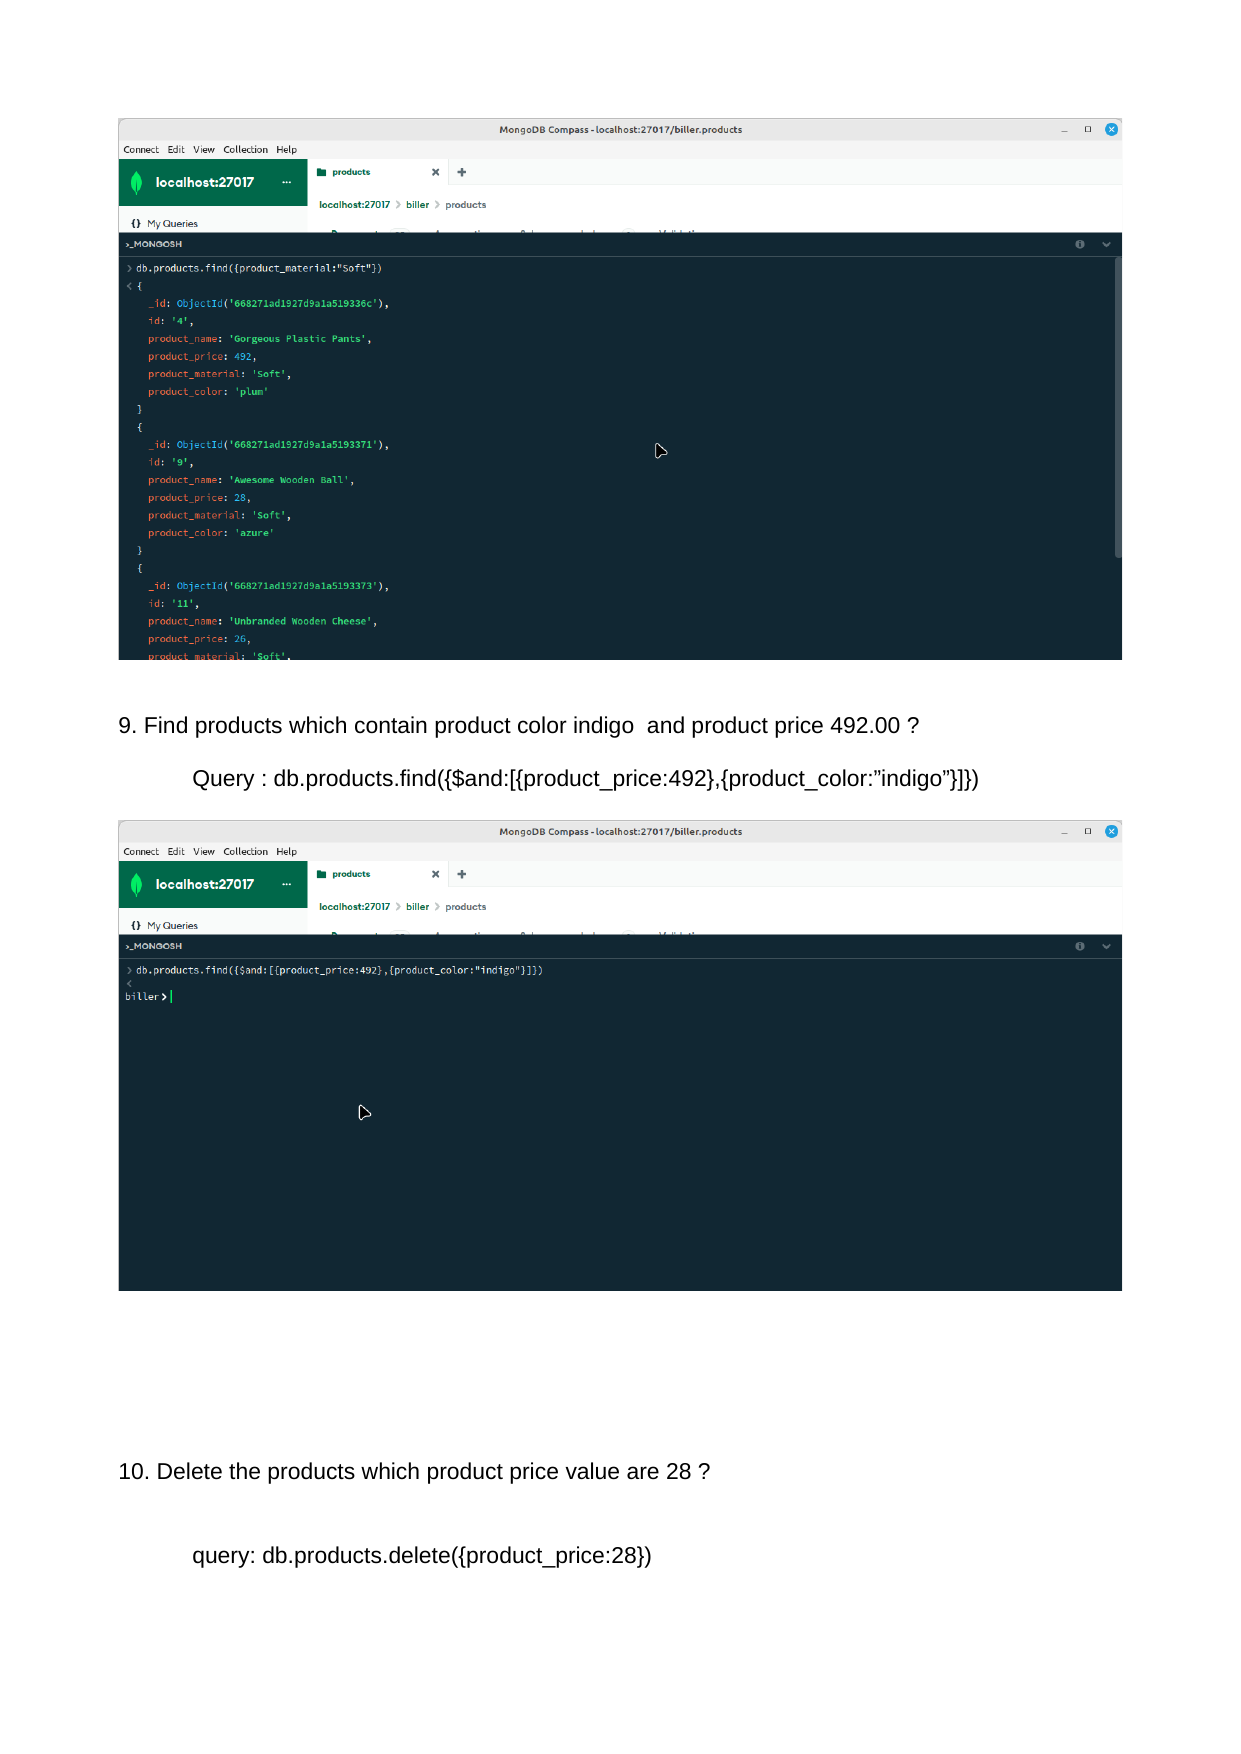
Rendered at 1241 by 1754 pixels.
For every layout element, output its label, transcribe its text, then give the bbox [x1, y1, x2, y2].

text query: db.products.delete({product_price:28}) [118, 1542, 1122, 1568]
picture [118, 820, 1123, 1291]
text 10. Delete the products which product price value are 28 ? [118, 1458, 1122, 1484]
text 9. Find products which contain product color indigo and product price 492.00 ? [118, 712, 1122, 739]
text Query : db.products.find({$and:[{product_price:492},{product_color:”indigo”}]}) [118, 765, 1122, 791]
picture [118, 118, 1123, 660]
